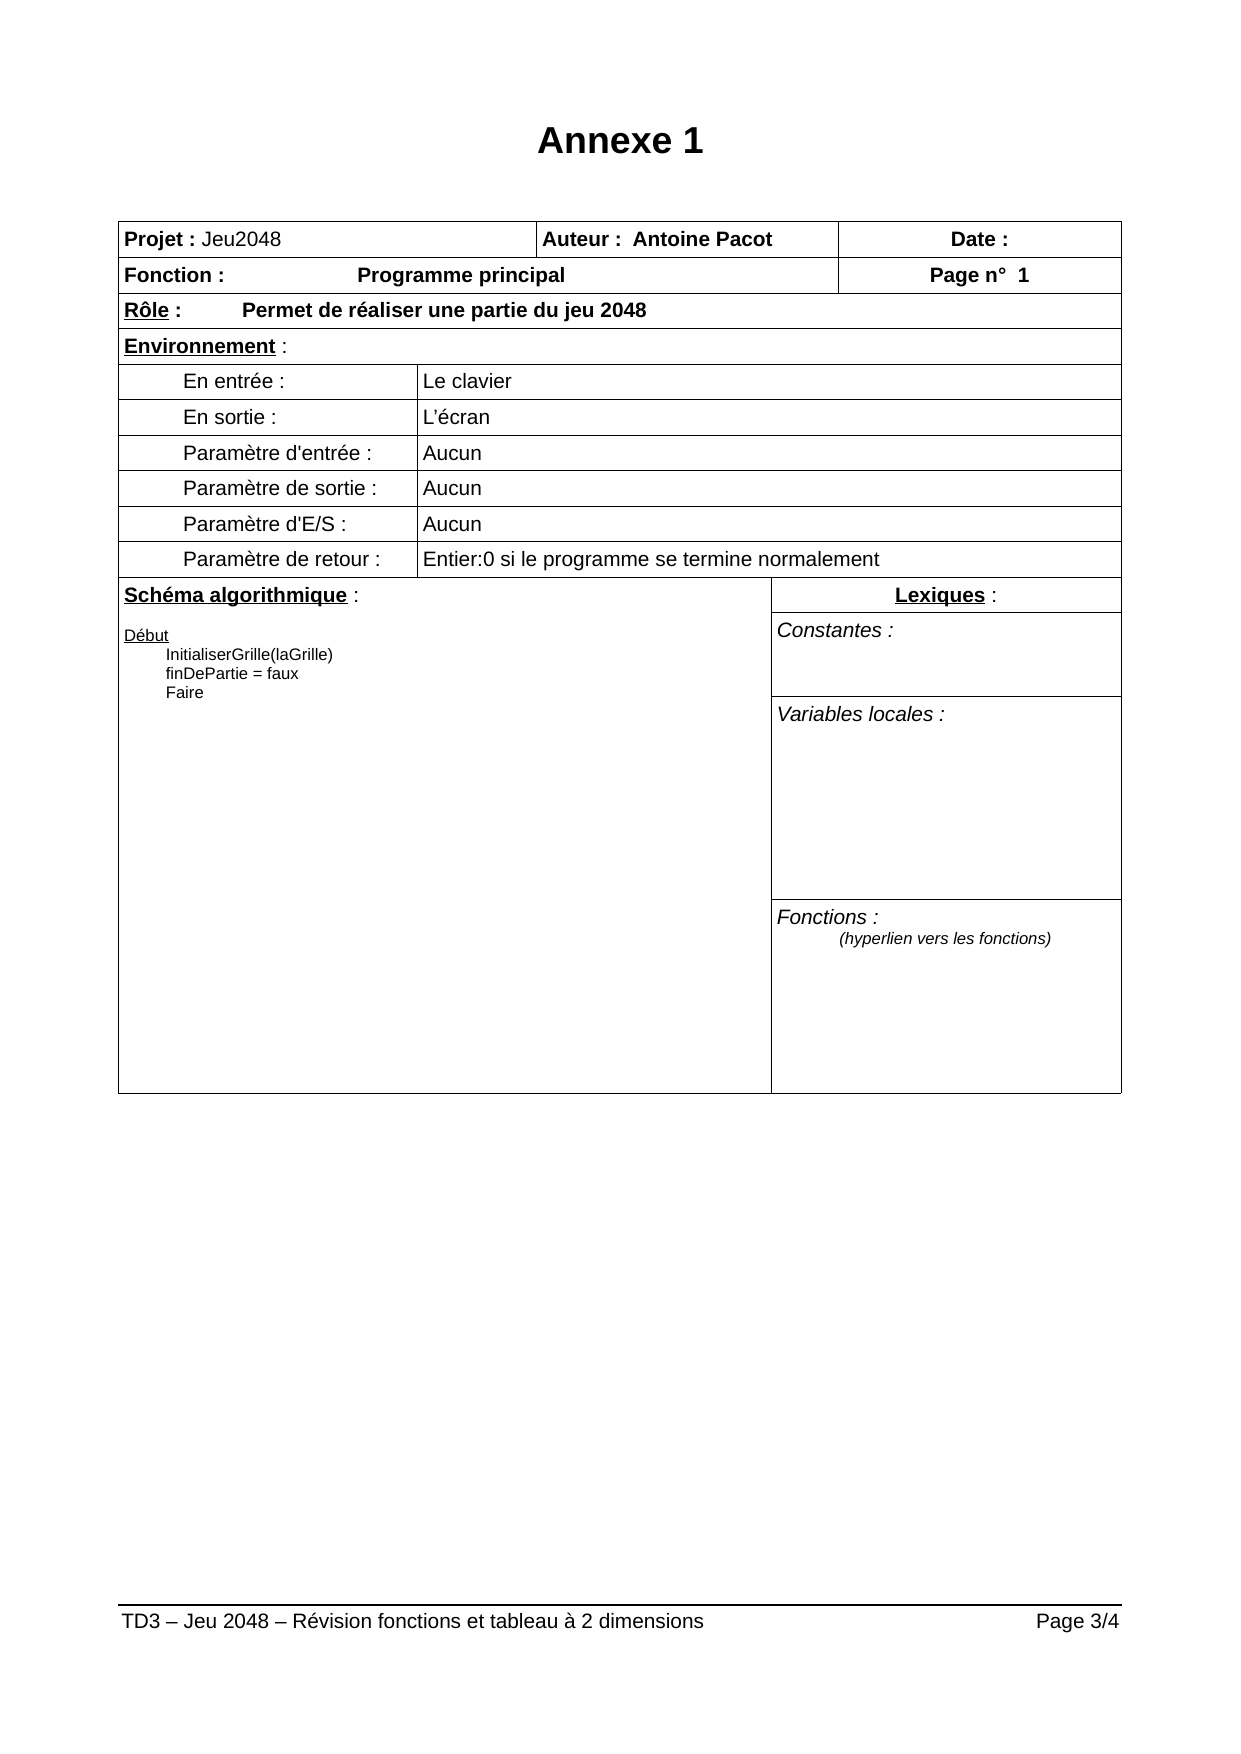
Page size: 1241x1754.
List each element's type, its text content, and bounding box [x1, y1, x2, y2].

table_cell Aucun [418, 507, 1121, 541]
table_cell Fonctions : (hyperlien vers les fonctions) [772, 900, 1121, 1092]
subtitle Annexe 1 [118, 118, 1122, 161]
table_cell Paramètre d'entrée : [119, 436, 417, 470]
table_cell Page n° 1 [839, 258, 1121, 292]
table_cell Aucun [418, 471, 1121, 506]
table_cell Entier:0 si le programme se termine normalement [418, 542, 1121, 577]
table_cell Variables locales : [772, 697, 1121, 899]
table_header Auteur : Antoine Pacot [537, 222, 838, 257]
table_cell Constantes : [772, 613, 1121, 696]
table_header Projet : Jeu2048 [119, 222, 536, 257]
table_cell Paramètre de retour : [119, 542, 417, 577]
table_cell Schéma algorithmique : Début InitialiserGrille(laGrille) finDePartie = faux Faire [119, 578, 771, 1092]
table_cell Environnement : [119, 329, 1121, 363]
table_cell Paramètre d'E/S : [119, 507, 417, 541]
table_header Date : [839, 222, 1121, 257]
table_cell Aucun [418, 436, 1121, 470]
table_cell En entrée : [119, 365, 417, 399]
table_header Lexiques : [772, 578, 1121, 612]
table_cell Fonction : Programme principal [119, 258, 838, 292]
table_cell L’écran [418, 400, 1121, 434]
table_cell Le clavier [418, 365, 1121, 399]
table_cell Rôle : Permet de réaliser une partie du jeu 2048 [119, 294, 1121, 328]
table_cell Paramètre de sortie : [119, 471, 417, 506]
table_cell En sortie : [119, 400, 417, 434]
